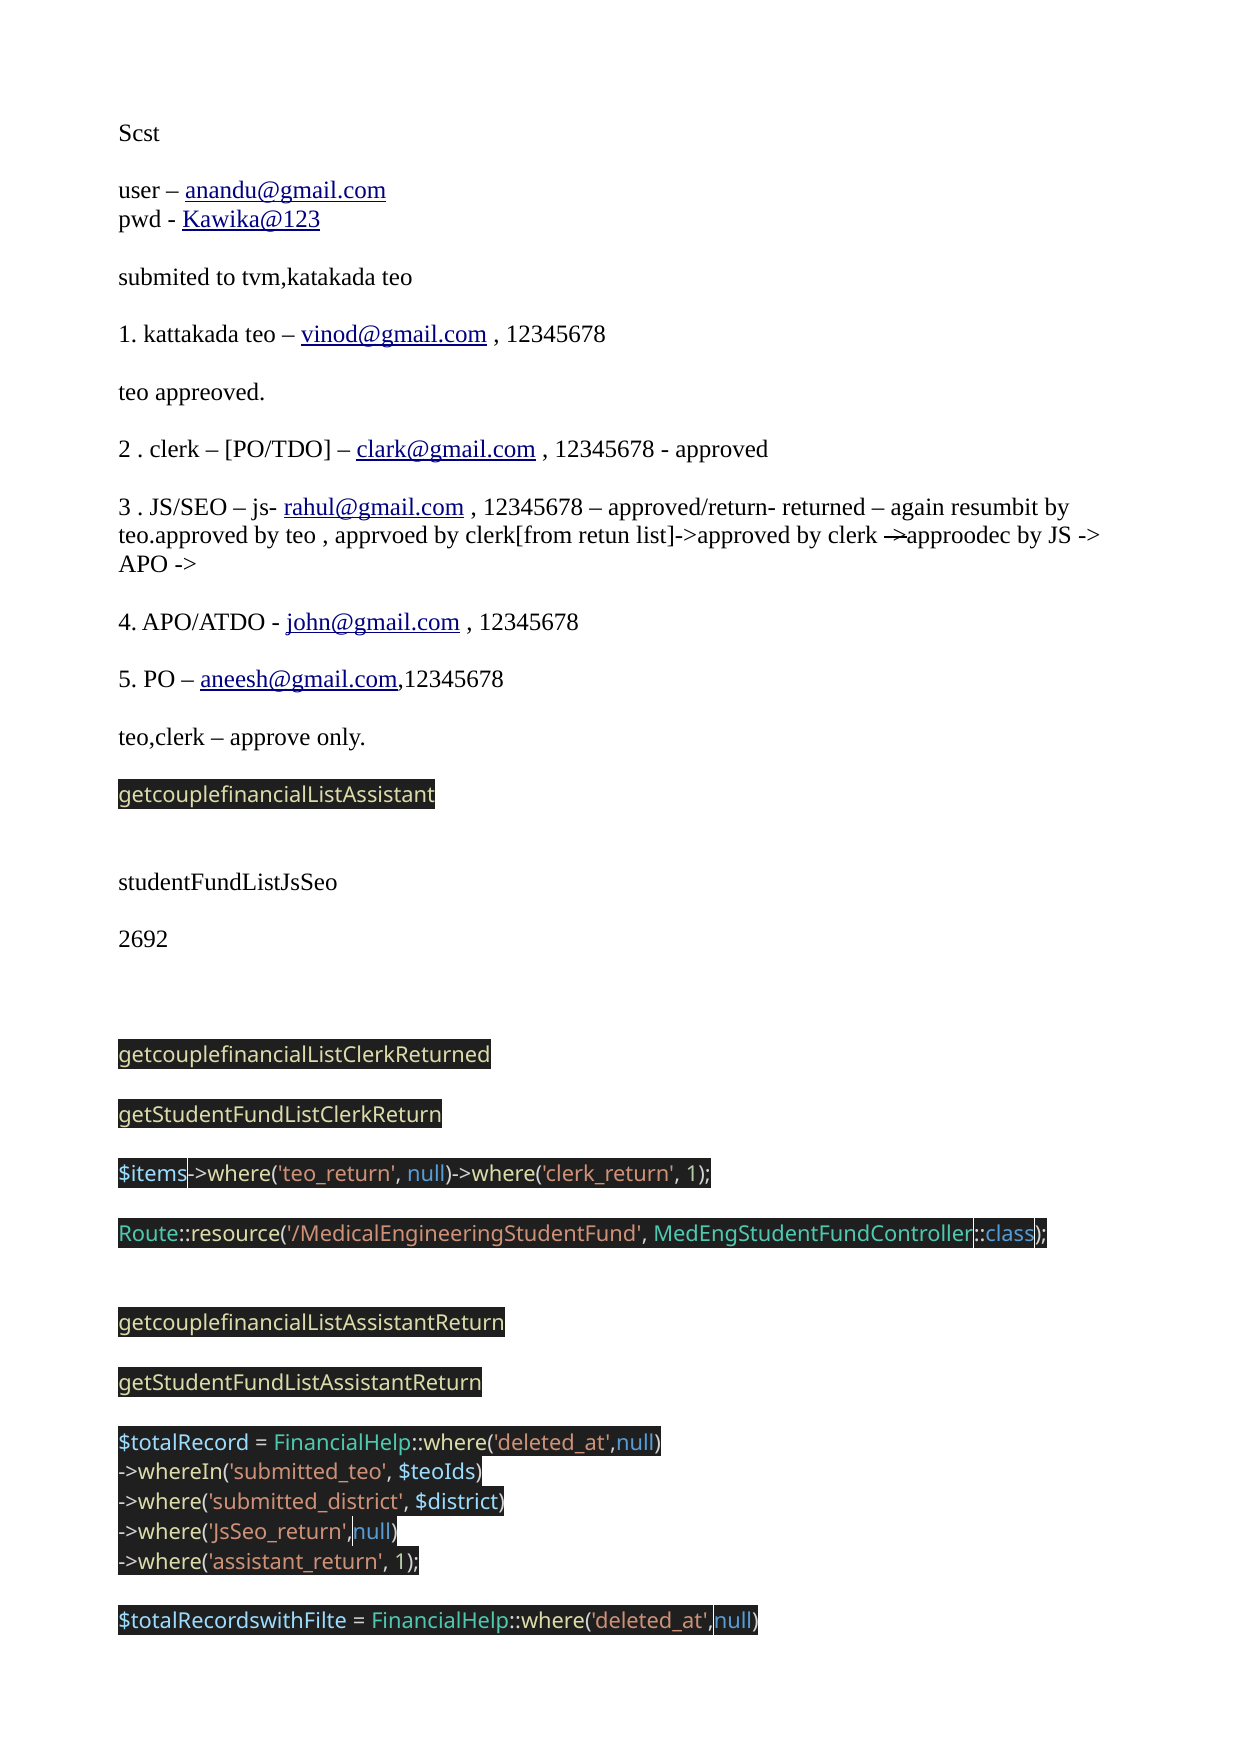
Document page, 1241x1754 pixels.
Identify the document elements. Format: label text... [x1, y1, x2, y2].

text ->where('submitted_district', $district) [118, 1486, 1122, 1516]
text teo,clerk – approve only. [118, 722, 1122, 751]
text 5. PO – aneesh@gmail.com,12345678 [118, 664, 1122, 693]
text Route::resource('/MedicalEngineeringStudentFund', MedEngStudentFundController::class); [118, 1218, 1122, 1248]
text submited to tvm,katakada teo [118, 262, 1122, 291]
text $totalRecordswithFilte = FinancialHelp::where('deleted_at',null) [118, 1605, 1122, 1635]
text 2 . clerk – [PO/TDO] – clark@gmail.com , 12345678 - approved [118, 434, 1122, 463]
text getcouplefinancialListAssistantReturn [118, 1307, 1122, 1337]
text 1. kattakada teo – vinod@gmail.com , 12345678 [118, 319, 1122, 348]
text user – anandu@gmail.com [118, 176, 1122, 204]
text getcouplefinancialListAssistant [118, 779, 1122, 809]
text $totalRecord = FinancialHelp::where('deleted_at',null) [118, 1426, 1122, 1456]
text studentFundListJsSeo [118, 867, 1122, 895]
text getStudentFundListClerkReturn [118, 1099, 1122, 1128]
text ->where('assistant_return', 1); [118, 1546, 1122, 1575]
text 3 . JS/SEO – js- rahul@gmail.com , 12345678 – approved/return- returned – again resumbit by teo.approved by teo , apprvoed by clerk[from retun list]->approved by clerk ->approodec by JS -> APO -> [118, 492, 1122, 578]
text ->whereIn('submitted_teo', $teoIds) [118, 1456, 1122, 1486]
text 4. APO/ATDO - john@gmail.com , 12345678 [118, 607, 1122, 636]
text teo appreoved. [118, 377, 1122, 406]
text pwd - Kawika@123 [118, 204, 1122, 233]
text $items->where('teo_return', null)->where('clerk_return', 1); [118, 1158, 1122, 1188]
text 2692 [118, 924, 1122, 953]
text getStudentFundListAssistantReturn [118, 1367, 1122, 1397]
text getcouplefinancialListClerkReturned [118, 1039, 1122, 1069]
text Scst [118, 118, 1122, 147]
text ->where('JsSeo_return',null) [118, 1516, 1122, 1546]
